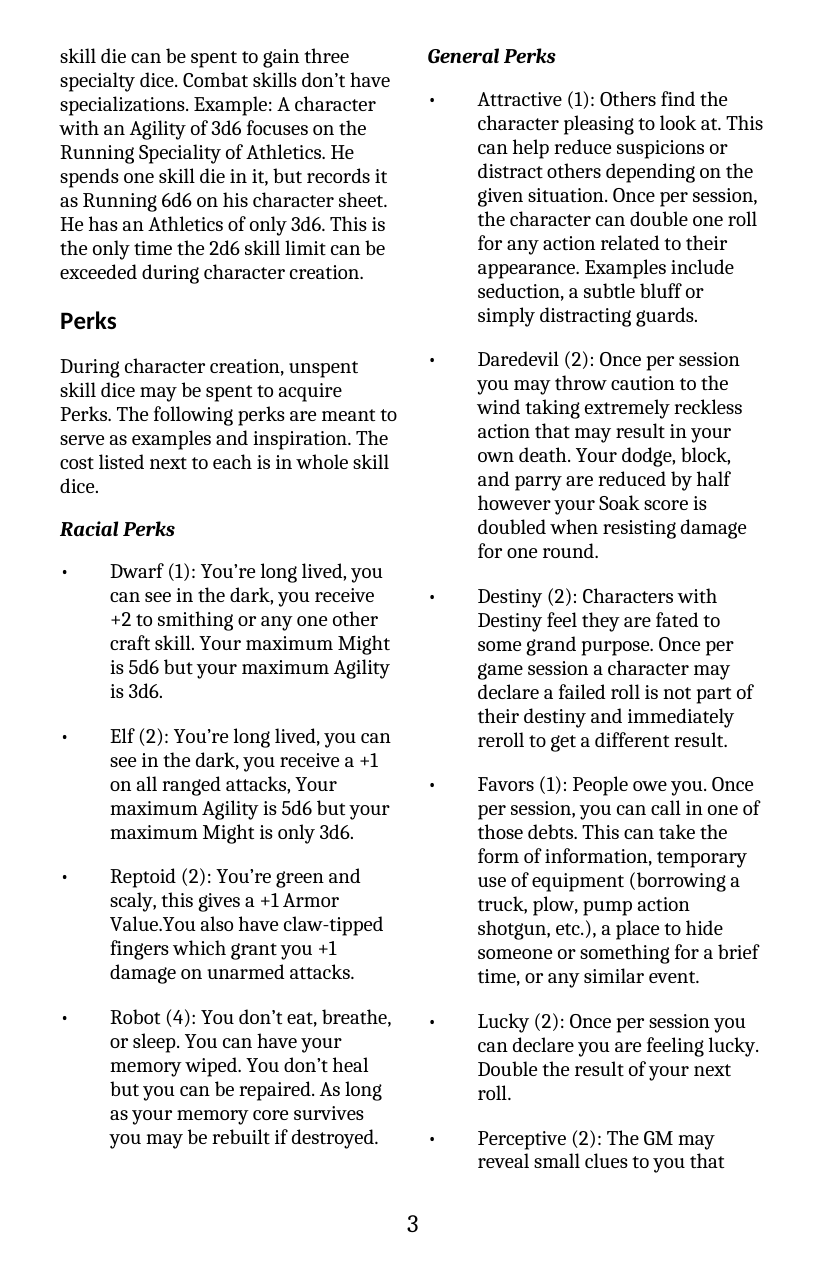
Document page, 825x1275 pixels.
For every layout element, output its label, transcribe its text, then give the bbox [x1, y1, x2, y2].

list Elf (2): You’re long lived, you can see in the dark, you receive a +1 on all ranged attacks, Your maximum Agility is 5d6 but your maximum Might is only 3d6. [60, 724, 397, 844]
list Daredevil (2): Once per session you may throw caution to the wind taking extremely reckless action that may result in your own death. Your dodge, block, and parry are reduced by half however your Soak score is doubled when resisting damage for one round. [427, 348, 765, 564]
list Destiny (2): Characters with Destiny feel they are fated to some grand purpose. Once per game session a character may declare a failed roll is not part of their destiny and immediately reroll to get a different result. [427, 584, 765, 752]
list Dwarf (1): You’re long lived, you can see in the dark, you receive +2 to smithing or any one other craft skill. Your maximum Might is 5d6 but your maximum Agility is 3d6. [60, 560, 397, 704]
list Robot (4): You don’t eat, breathe, or sleep. You can have your memory wiped. You don’t heal but you can be repaired. As long as your memory core survives you may be rebuilt if destroyed. [60, 1006, 397, 1149]
text During character creation, unspent skill dice may be spent to acquire Perks. The following perks are meant to serve as examples and inspiration. The cost listed next to each is in whole skill dice. [60, 355, 397, 498]
list Perceptive (2): The GM may reveal small clues to you that [427, 1126, 765, 1174]
text skill die can be spent to gain three specialty dice. Combat skills don’t have specializations. Example: A character with an Agility of 3d6 focuses on the Running Speciality of Athletics. He spends one skill die in it, but records it as Running 6d6 on his character sheet. He has an Athletics of only 3d6. This is the only time the 2d6 skill limit can be exceeded during character creation. [60, 45, 397, 284]
list Favors (1): People owe you. Once per session, you can call in one of those debts. This can take the form of information, temporary use of equipment (borrowing a truck, plow, pump action shotgun, etc.), a place to hide someone or something for a brief time, or any similar event. [427, 773, 765, 989]
list Lucky (2): Once per session you can declare you are feeling lucky. Double the result of your next roll. [427, 1009, 765, 1105]
text Racial Perks [60, 517, 397, 541]
text General Perks [427, 45, 765, 69]
subtitle Perks [60, 305, 397, 336]
list Reptoid (2): You’re green and scaly, this gives a +1 Armor Value.You also have claw-tipped fingers which grant you +1 damage on unarmed attacks. [60, 865, 397, 985]
list Attractive (1): Others find the character pleasing to look at. This can help reduce suspicions or distract others depending on the given situation. Once per session, the character can double one roll for any action related to their appearance. Examples include seduction, a subtle bluff or simply distracting guards. [427, 88, 765, 327]
